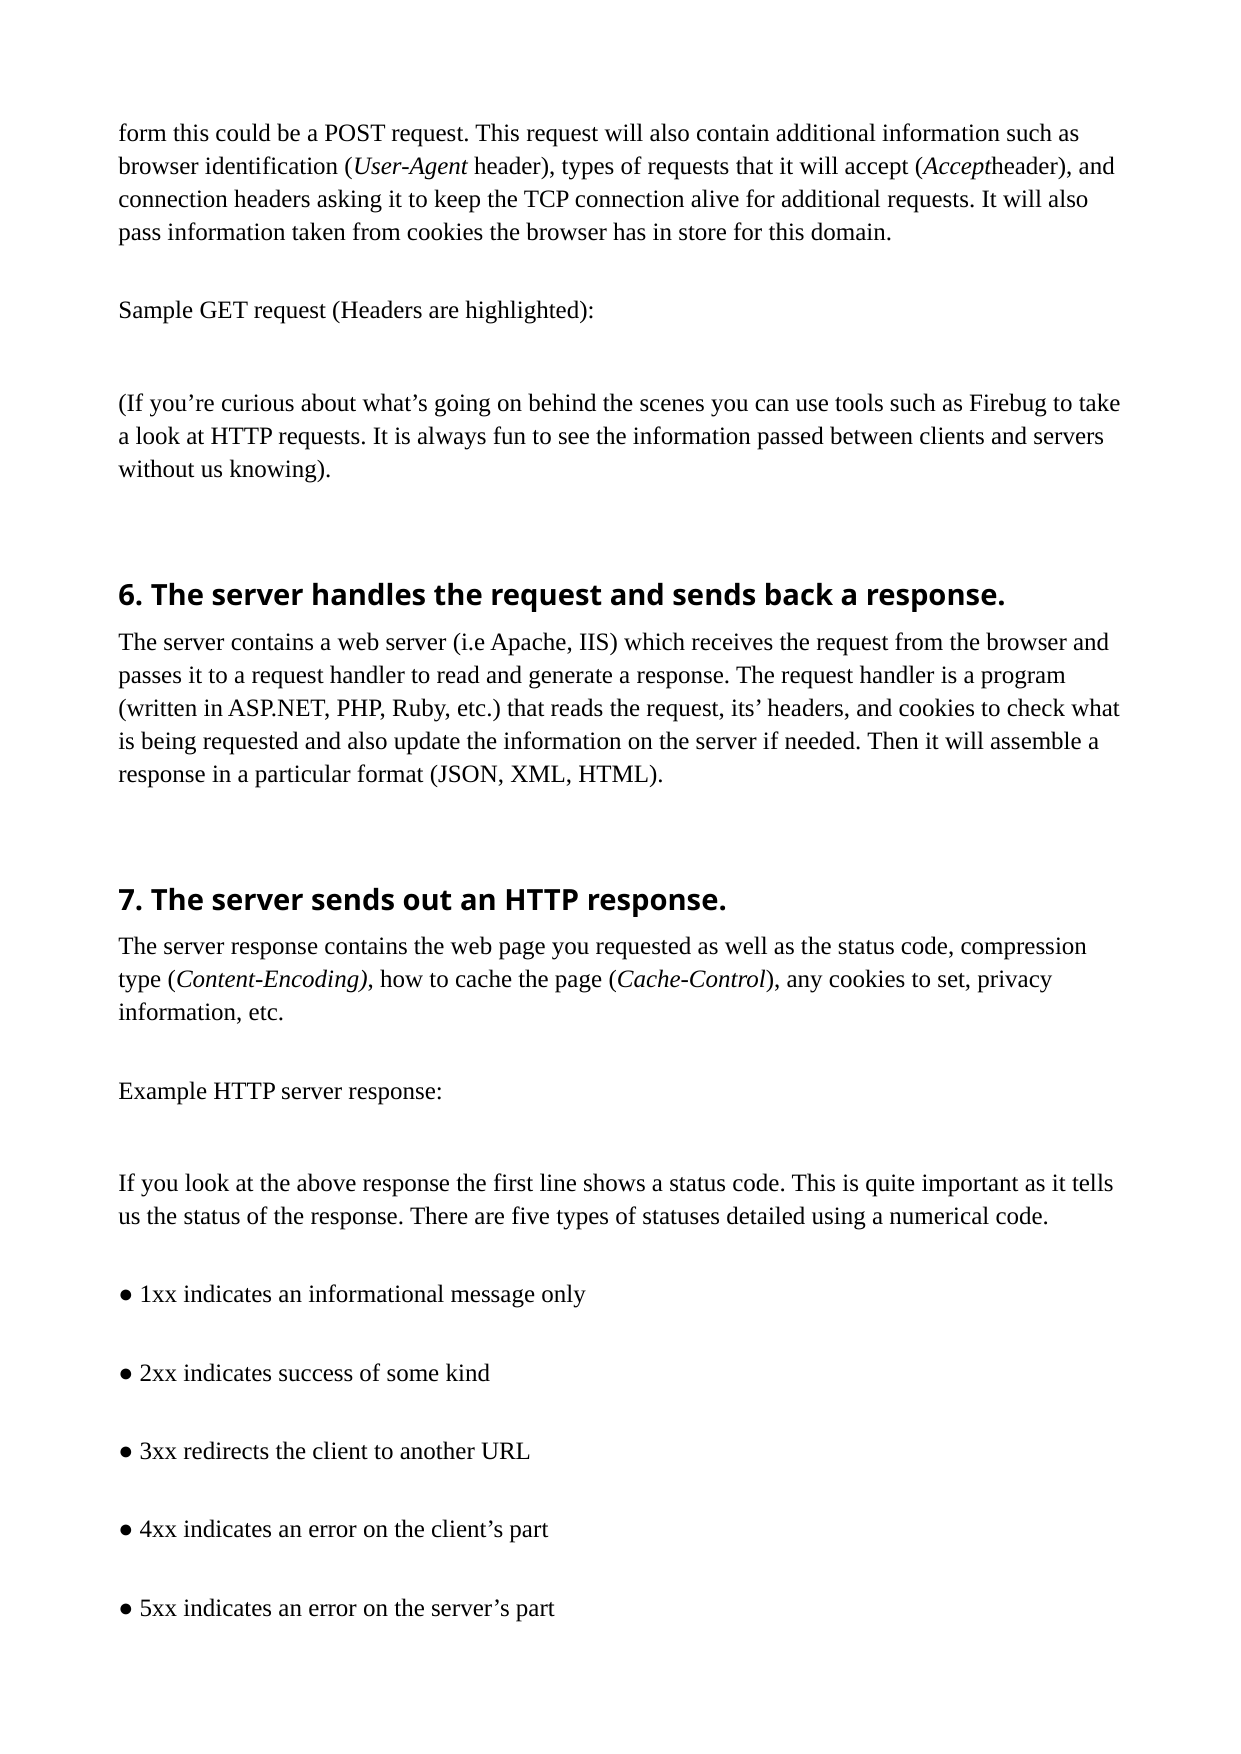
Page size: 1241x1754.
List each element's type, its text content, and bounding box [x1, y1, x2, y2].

text ● 1xx indicates an informational message only [118, 1279, 1122, 1308]
text If you look at the above response the first line shows a status code. This is quite important as it tells us the status of the response. There are five types of statuses detailed using a numerical code. [118, 1168, 1122, 1230]
text The server contains a web server (i.e Apache, IIS) which receives the request from the browser and passes it to a request handler to read and generate a response. The request handler is a program (written in ASP.NET, PHP, Ruby, etc.) that reads the request, its’ headers, and cookies to check what is being requested and also update the information on the server if needed. Then it will assemble a response in a particular format (JSON, XML, HTML). [118, 627, 1122, 787]
text Sample GET request (Headers are highlighted): [118, 296, 1122, 324]
text (If you’re curious about what’s going on behind the scenes you can use tools such as Firebug to take a look at HTTP requests. It is always fun to see the information passed between clients and servers without us knowing). [118, 388, 1122, 483]
text Example HTTP server response: [118, 1076, 1122, 1104]
subtitle 6. The server handles the request and sends back a response. [118, 574, 1122, 614]
text form this could be a POST request. This request will also contain additional information such as browser identification (User-Agent header), types of requests that it will accept (Acceptheader), and connection headers asking it to keep the TCP connection alive for additional requests. It will also pass information taken from cookies the browser has in store for this domain. [118, 118, 1122, 246]
text ● 3xx redirects the client to another URL [118, 1436, 1122, 1465]
text The server response contains the web page you requested as well as the status code, compression type (Content-Encoding), how to cache the page (Cache-Control), any cookies to set, privacy information, etc. [118, 931, 1122, 1026]
text ● 5xx indicates an error on the server’s part [118, 1593, 1122, 1622]
subtitle 7. The server sends out an HTTP response. [118, 879, 1122, 919]
text ● 2xx indicates success of some kind [118, 1358, 1122, 1387]
text ● 4xx indicates an error on the client’s part [118, 1514, 1122, 1543]
